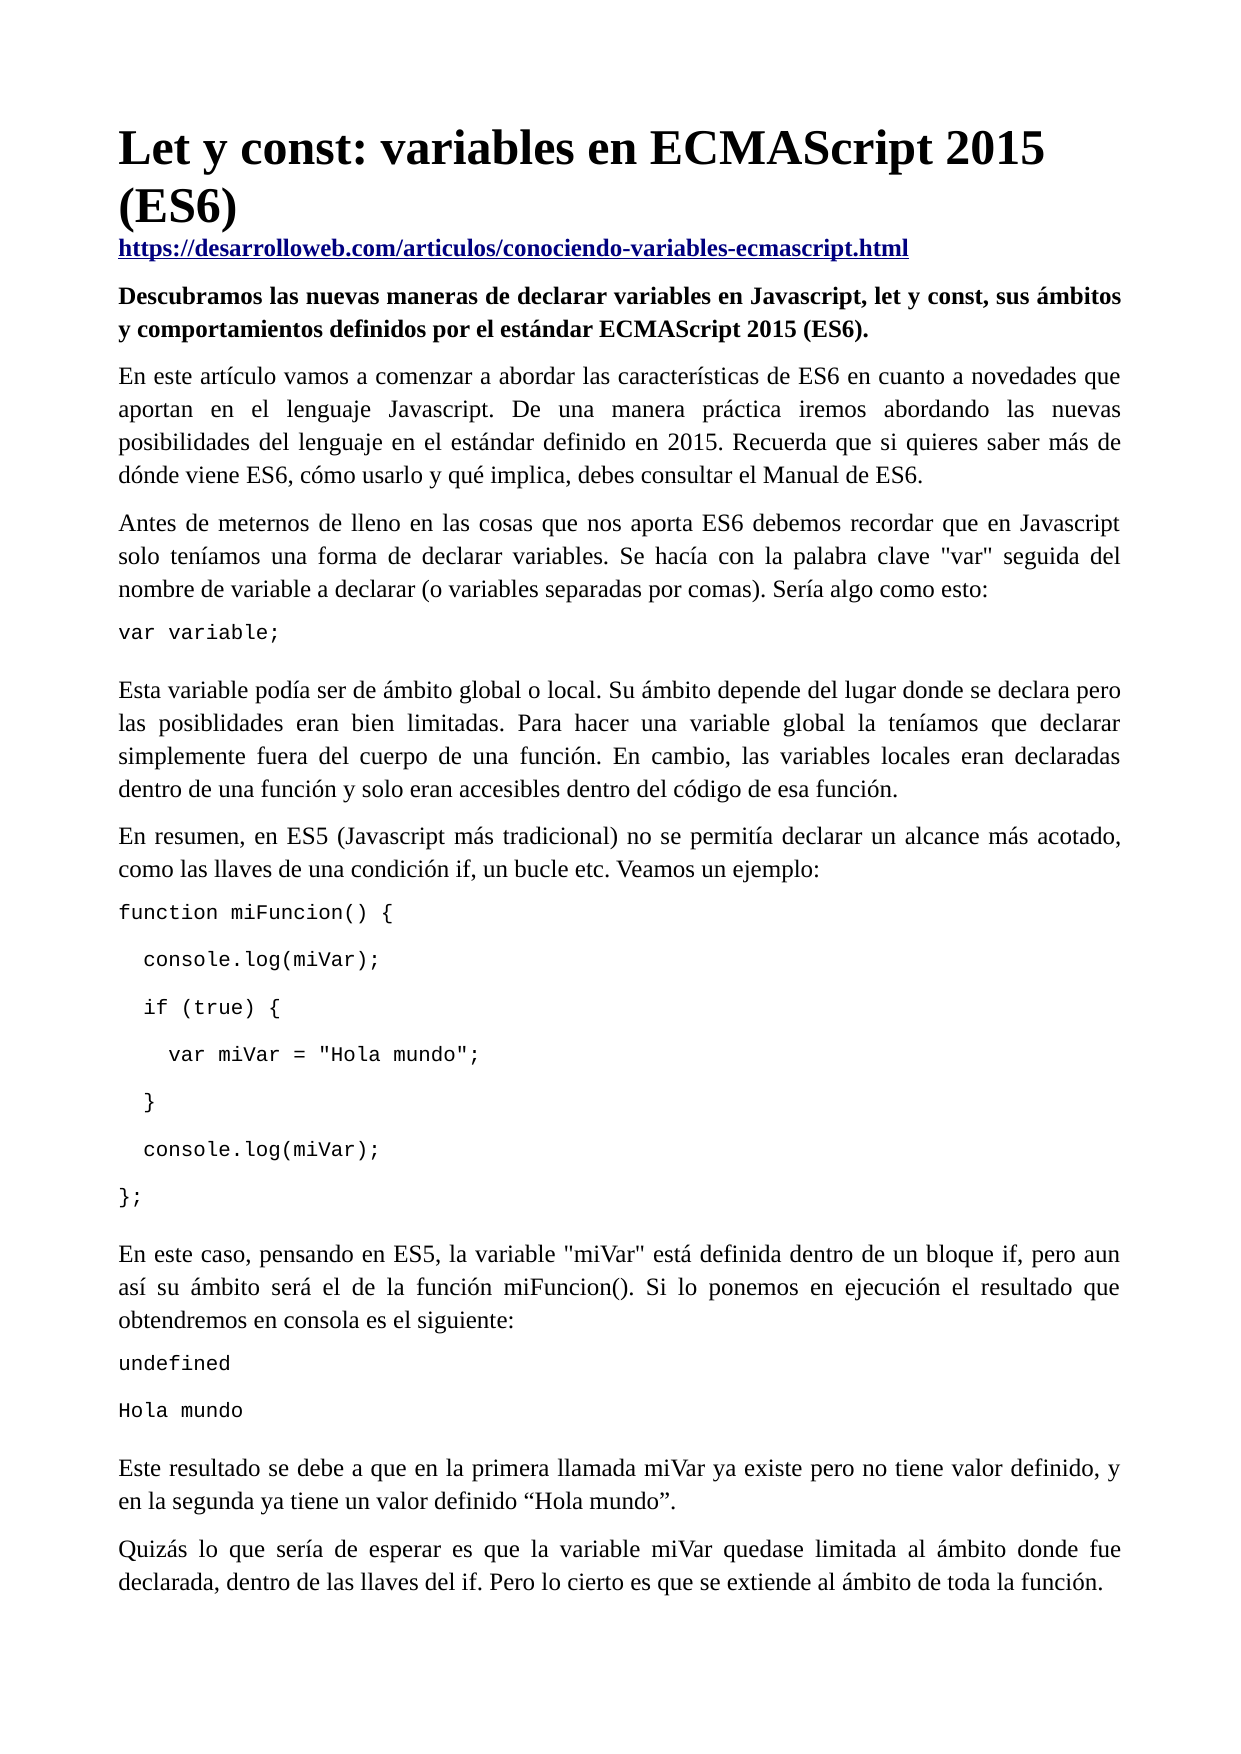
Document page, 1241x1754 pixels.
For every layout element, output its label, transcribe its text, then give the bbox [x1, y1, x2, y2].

text En este caso, pensando en ES5, la variable "miVar" está definida dentro de un bloque if, pero aun así su ámbito será el de la función miFuncion(). Si lo ponemos en ejecución el resultado que obtendremos en consola es el siguiente: [118, 1239, 1122, 1334]
text if (true) { [118, 997, 1122, 1020]
text var variable; [118, 622, 1122, 645]
text En este artículo vamos a comenzar a abordar las características de ES6 en cuanto a novedades que aportan en el lenguaje Javascript. De una manera práctica iremos abordando las nuevas posibilidades del lenguaje en el estándar definido en 2015. Recuerda que si quieres saber más de dónde viene ES6, cómo usarlo y qué implica, debes consultar el Manual de ES6. [118, 361, 1122, 489]
text } [118, 1091, 1122, 1115]
text Quizás lo que sería de esperar es que la variable miVar quedase limitada al ámbito donde fue declarada, dentro de las llaves del if. Pero lo cierto es que se extiende al ámbito de toda la función. [118, 1534, 1122, 1595]
text Hola mundo [118, 1400, 1122, 1423]
text var miVar = "Hola mundo"; [118, 1044, 1122, 1068]
text Esta variable podía ser de ámbito global o local. Su ámbito depende del lugar donde se declara pero las posiblidades eran bien limitadas. Para hacer una variable global la teníamos que declarar simplemente fuera del cuerpo de una función. En cambio, las variables locales eran declaradas dentro de una función y solo eran accesibles dentro del código de esa función. [118, 675, 1122, 803]
subtitle Let y const: variables en ECMAScript 2015 (ES6) [118, 118, 1122, 233]
text Descubramos las nuevas maneras de declarar variables en Javascript, let y const, sus ámbitos y comportamientos definidos por el estándar ECMAScript 2015 (ES6). [118, 281, 1122, 342]
text }; [118, 1186, 1122, 1209]
text undefined [118, 1353, 1122, 1376]
text Antes de meternos de lleno en las cosas que nos aporta ES6 debemos recordar que en Javascript solo teníamos una forma de declarar variables. Se hacía con la palabra clave "var" seguida del nombre de variable a declarar (o variables separadas por comas). Sería algo como esto: [118, 508, 1122, 603]
text https://desarrolloweb.com/articulos/conociendo-variables-ecmascript.html [118, 233, 1122, 262]
text En resumen, en ES5 (Javascript más tradicional) no se permitía declarar un alcance más acotado, como las llaves de una condición if, un bucle etc. Veamos un ejemplo: [118, 821, 1122, 883]
text console.log(miVar); [118, 949, 1122, 973]
text function miFuncion() { [118, 902, 1122, 926]
text Este resultado se debe a que en la primera llamada miVar ya existe pero no tiene valor definido, y en la segunda ya tiene un valor definido “Hola mundo”. [118, 1453, 1122, 1515]
text console.log(miVar); [118, 1138, 1122, 1162]
